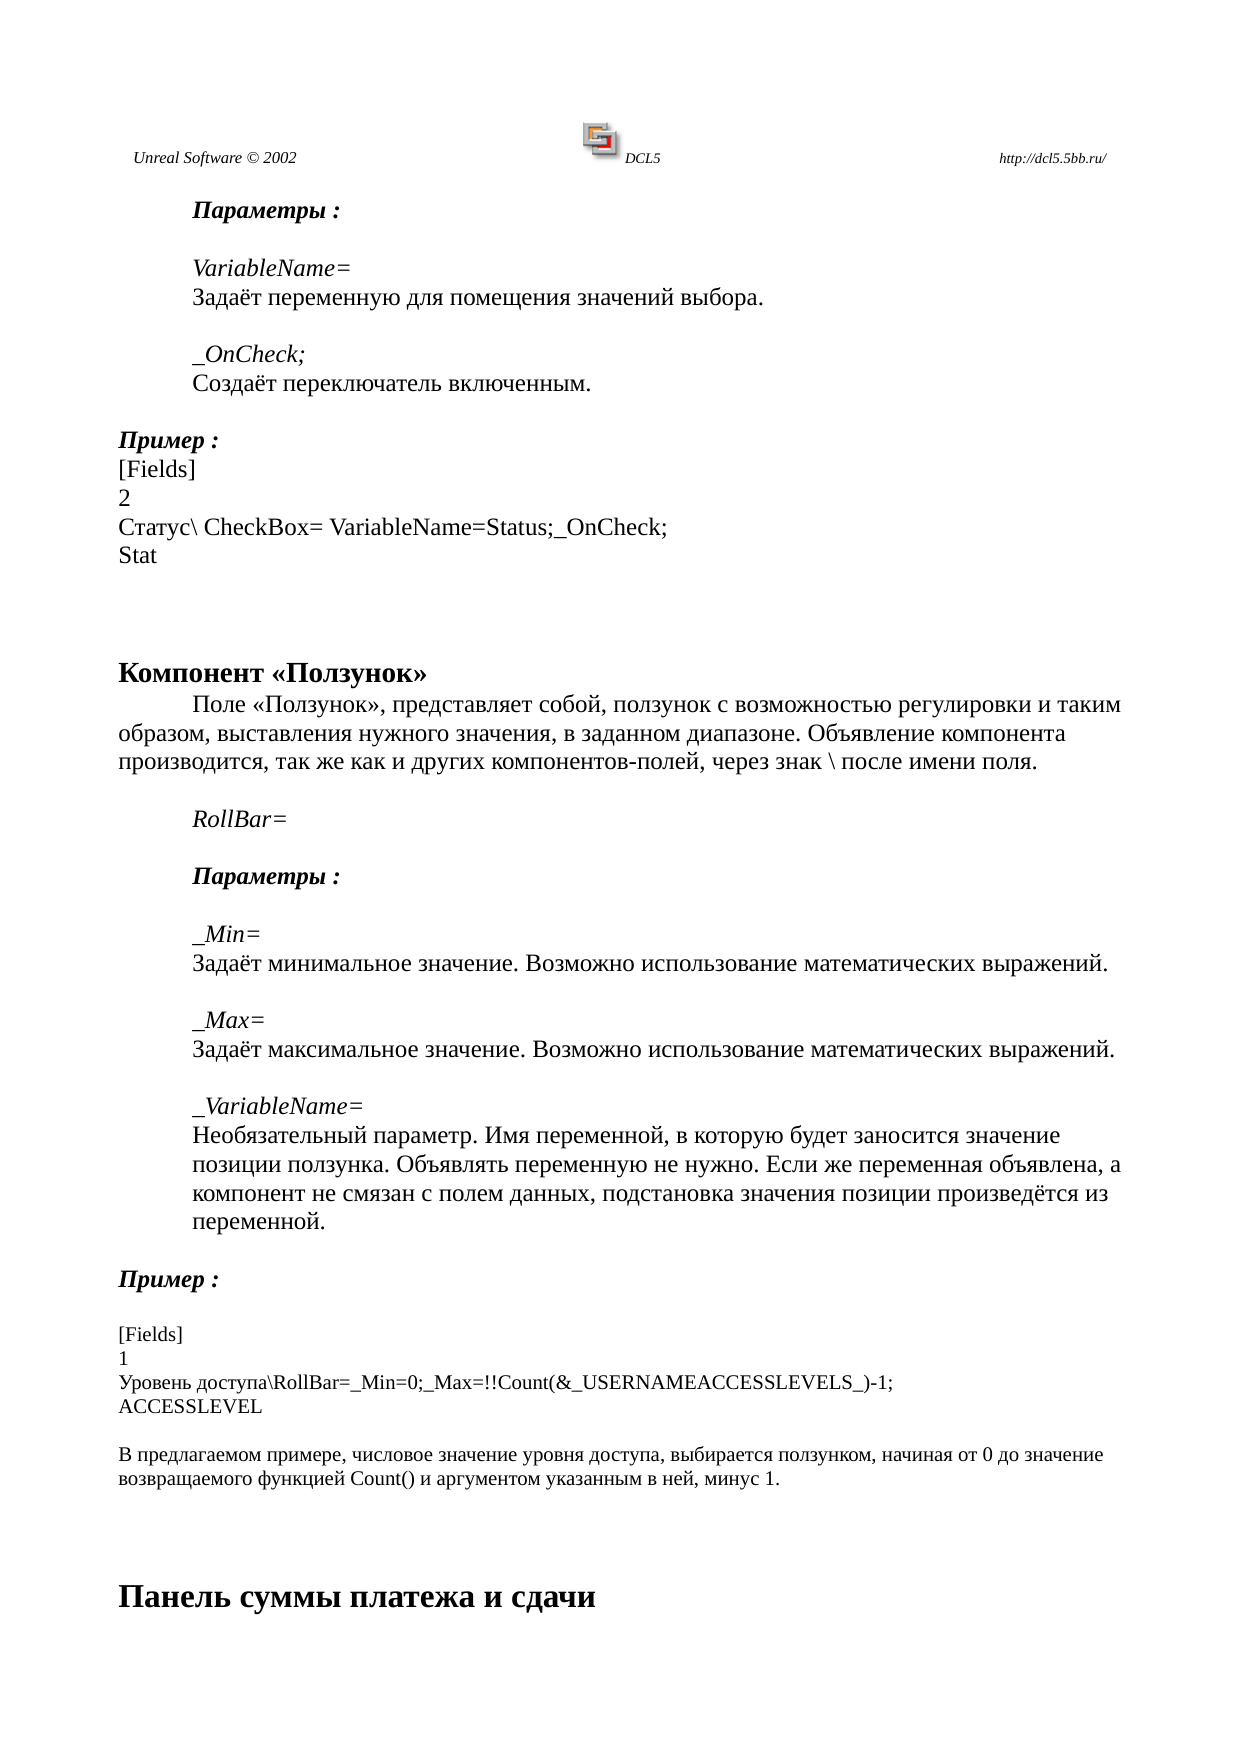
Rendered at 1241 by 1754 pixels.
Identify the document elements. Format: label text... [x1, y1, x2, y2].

text Параметры : [118, 195, 1122, 224]
text Задаёт минимальное значение. Возможно использование математических выражений. [118, 948, 1122, 976]
text Пример : [118, 1264, 1122, 1293]
text Пример : [118, 425, 1122, 454]
text _VariableName= [118, 1091, 1122, 1120]
text ACCESSLEVEL [118, 1394, 1122, 1418]
text RollBar= [118, 804, 1122, 833]
text 1 [118, 1346, 1122, 1369]
text Уровень доступа\RollBar=_Min=0;_Max=!!Count(&_USERNAMEACCESSLEVELS_)-1; [118, 1369, 1122, 1394]
text Необязательный параметр. Имя переменной, в которую будет заносится значение позиции ползунка. Объявлять переменную не нужно. Если же переменная объявлена, а компонент не смязан с полем данных, подстановка значения позиции произведётся из переменной. [118, 1120, 1122, 1235]
text Задаёт переменную для помещения значений выбора. [118, 282, 1122, 310]
text Параметры : [118, 861, 1122, 890]
text Поле «Ползунок», представляет собой, ползунок с возможностью регулировки и таким образом, выставления нужного значения, в заданном диапазоне. Объявление компонента производится, так же как и других компонентов-полей, через знак \ после имени поля. [118, 689, 1122, 775]
text _Min= [118, 919, 1122, 948]
text [Fields] [118, 454, 1122, 483]
text 2 [118, 483, 1122, 512]
text Панель суммы платежа и сдачи [118, 1576, 1122, 1614]
text _OnCheck; [118, 339, 1122, 368]
text [Fields] [118, 1321, 1122, 1346]
text Stat [118, 540, 1122, 569]
text _Max= [118, 1005, 1122, 1034]
text В предлагаемом примере, числовое значение уровня доступа, выбирается ползунком, начиная от 0 до значение возвращаемого функцией Count() и аргументом указанным в ней, минус 1. [118, 1442, 1122, 1490]
text Создаёт переключатель включенным. [118, 368, 1122, 397]
text Компонент «Ползунок» [118, 655, 1122, 689]
text VariableName= [118, 253, 1122, 282]
picture [579, 118, 625, 164]
text Статус\ CheckBox= VariableName=Status;_OnCheck; [118, 512, 1122, 540]
text Задаёт максимальное значение. Возможно использование математических выражений. [118, 1034, 1122, 1063]
